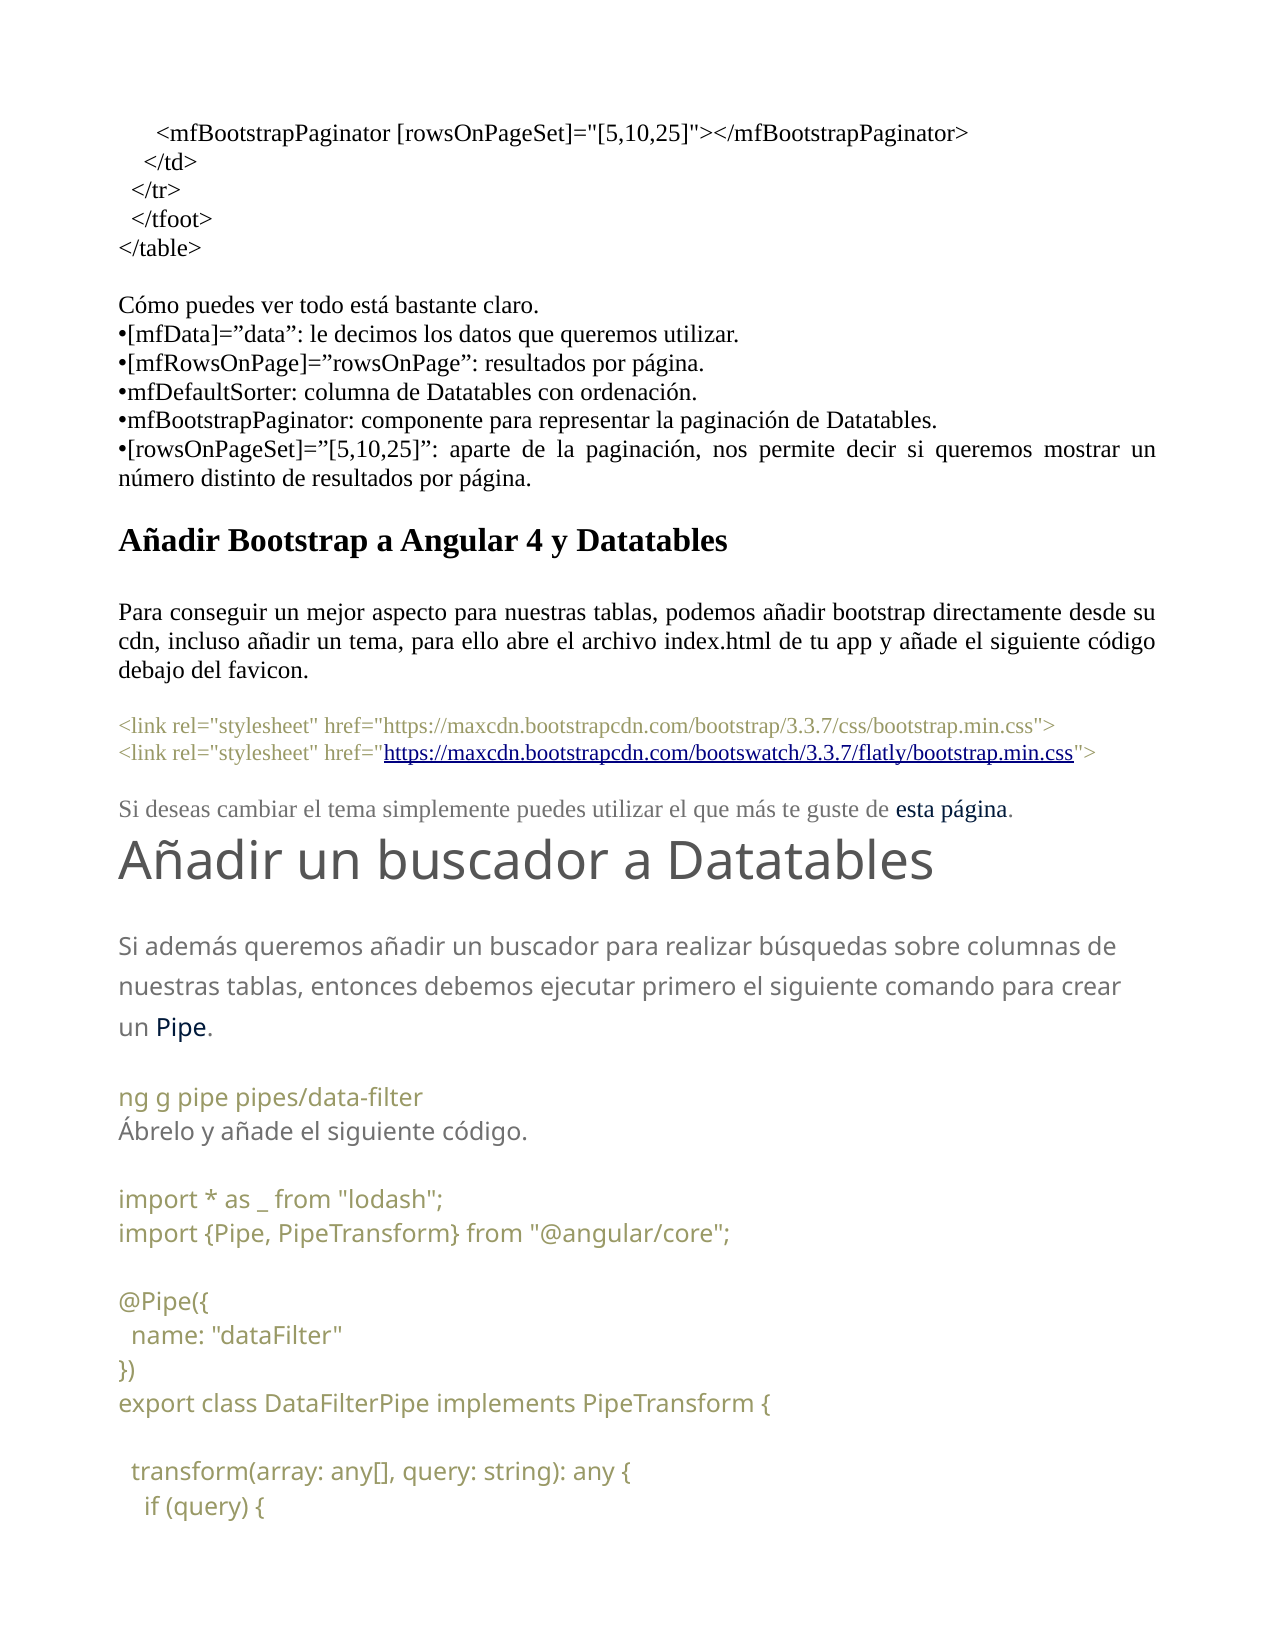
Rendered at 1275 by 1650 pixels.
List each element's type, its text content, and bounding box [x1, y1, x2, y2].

text transform(array: any[], query: string): any { [118, 1454, 1157, 1488]
text Si deseas cambiar el tema simplemente puedes utilizar el que más te guste de esta página. [118, 794, 1157, 822]
text </td> [118, 147, 1157, 176]
list [mfRowsOnPage]=”rowsOnPage”: resultados por página. [118, 348, 1157, 377]
list [rowsOnPageSet]=”[5,10,25]”: aparte de la paginación, nos permite decir si queremos mostrar un número distinto de resultados por página. [118, 434, 1157, 492]
text </tfoot> [118, 204, 1157, 233]
subtitle Añadir un buscador a Datatables [118, 822, 1157, 895]
list mfDefaultSorter: columna de Datatables con ordenación. [118, 377, 1157, 406]
text </table> [118, 233, 1157, 262]
text Ábrelo y añade el siguiente código. [118, 1113, 1157, 1147]
text if (query) { [118, 1488, 1157, 1522]
text <link rel="stylesheet" href="https://maxcdn.bootstrapcdn.com/bootstrap/3.3.7/css/bootstrap.min.css"> [118, 712, 1157, 739]
text @Pipe({ [118, 1284, 1157, 1318]
text <mfBootstrapPaginator [rowsOnPageSet]="[5,10,25]"></mfBootstrapPaginator> [118, 118, 1157, 147]
text <link rel="stylesheet" href="https://maxcdn.bootstrapcdn.com/bootswatch/3.3.7/flatly/bootstrap.min.css"> [118, 739, 1157, 765]
list mfBootstrapPaginator: componente para representar la paginación de Datatables. [118, 406, 1157, 434]
text Para conseguir un mejor aspecto para nuestras tablas, podemos añadir bootstrap directamente desde su cdn, incluso añadir un tema, para ello abre el archivo index.html de tu app y añade el siguiente código debajo del favicon. [118, 597, 1157, 683]
text import {Pipe, PipeTransform} from "@angular/core"; [118, 1216, 1157, 1250]
text Si además queremos añadir un buscador para realizar búsquedas sobre columnas de nuestras tablas, entonces debemos ejecutar primero el siguiente comando para crear un Pipe. [118, 928, 1157, 1044]
text export class DataFilterPipe implements PipeTransform { [118, 1386, 1157, 1420]
list [mfData]=”data”: le decimos los datos que queremos utilizar. [118, 319, 1157, 348]
text ng g pipe pipes/data-filter [118, 1079, 1157, 1113]
text Añadir Bootstrap a Angular 4 y Datatables [118, 521, 1157, 559]
text Cómo puedes ver todo está bastante claro. [118, 291, 1157, 319]
text name: "dataFilter" [118, 1318, 1157, 1352]
text }) [118, 1352, 1157, 1386]
text </tr> [118, 176, 1157, 204]
text import * as _ from "lodash"; [118, 1182, 1157, 1216]
